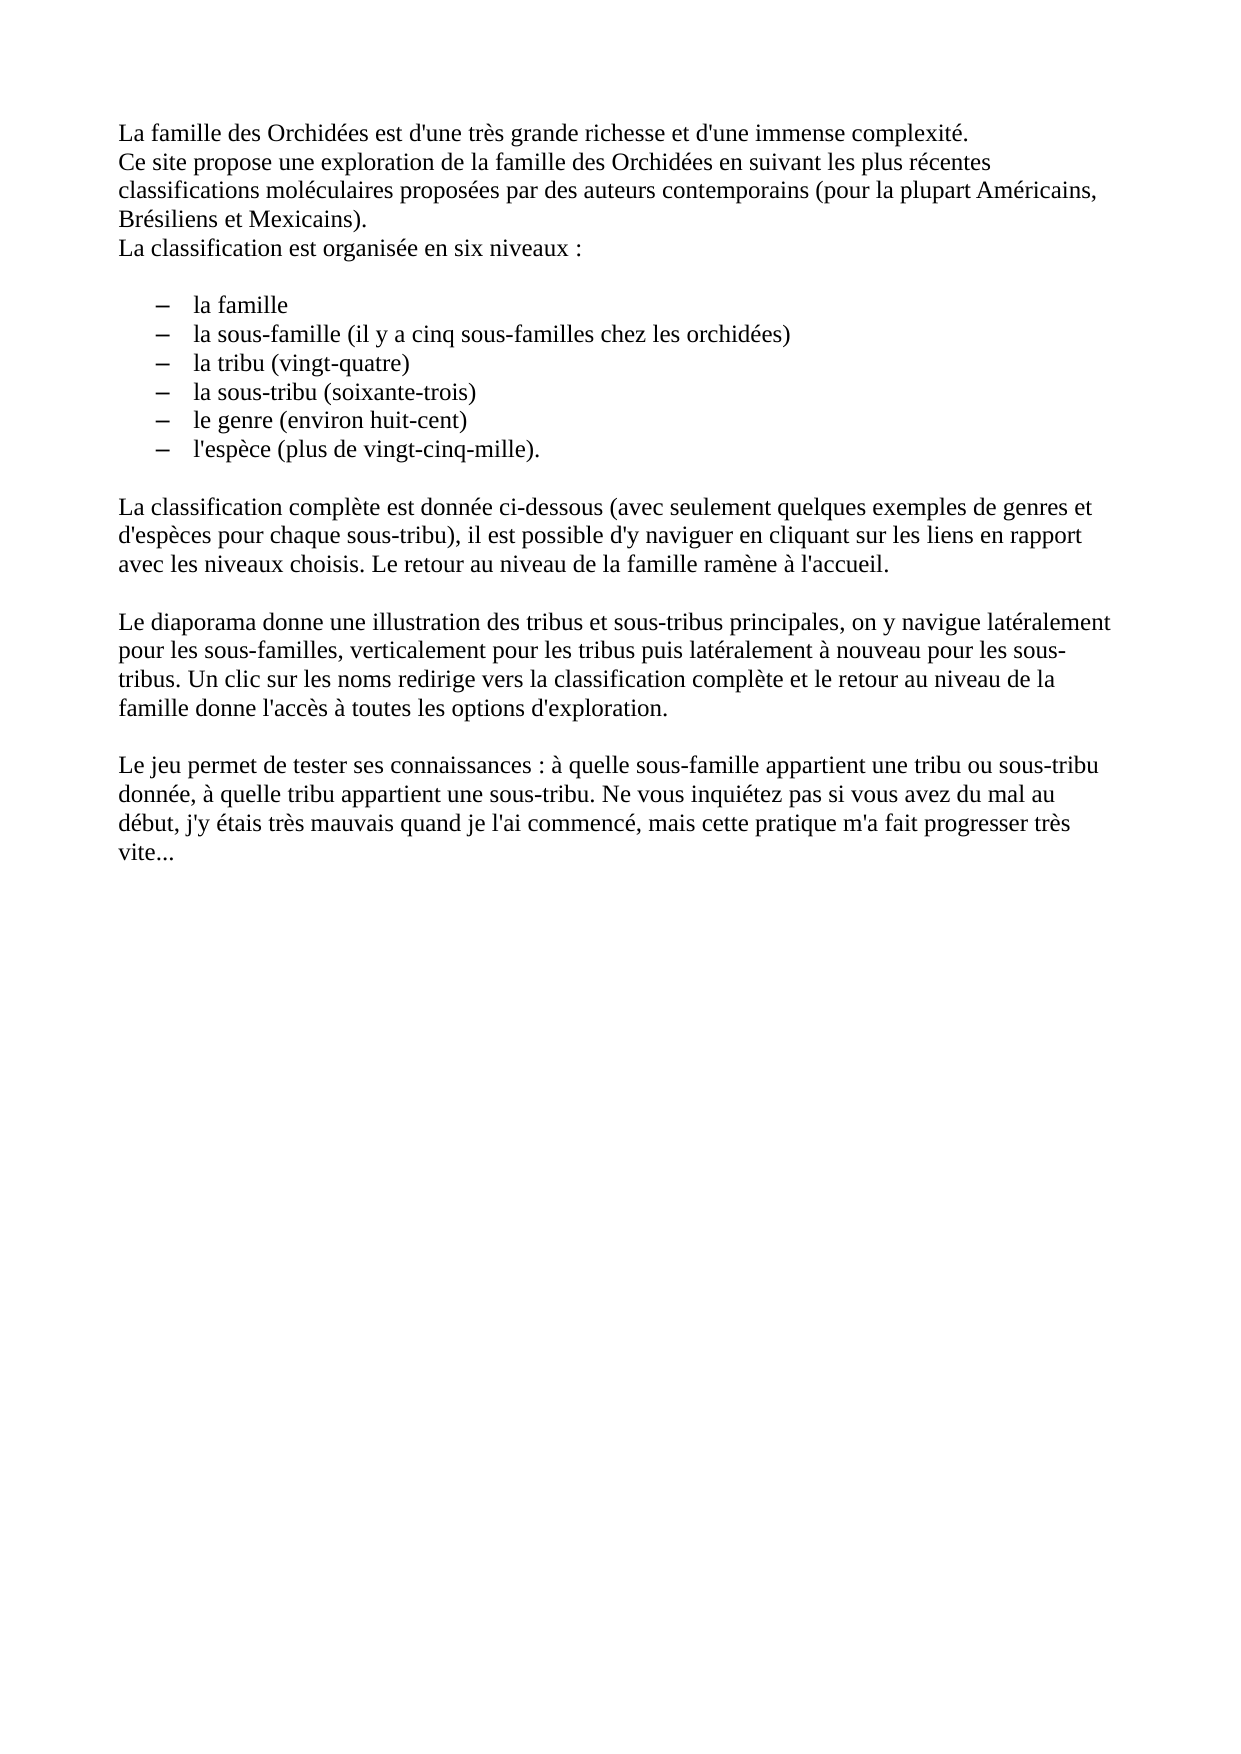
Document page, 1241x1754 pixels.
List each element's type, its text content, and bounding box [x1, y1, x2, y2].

list l'espèce (plus de vingt-cinq-mille). [156, 434, 1122, 463]
list la sous-tribu (soixante-trois) [156, 377, 1122, 406]
list la famille [156, 291, 1122, 319]
text La classification est organisée en six niveaux : [118, 233, 1122, 262]
text La classification complète est donnée ci-dessous (avec seulement quelques exemples de genres et d'espèces pour chaque sous-tribu), il est possible d'y naviguer en cliquant sur les liens en rapport avec les niveaux choisis. Le retour au niveau de la famille ramène à l'accueil. [118, 492, 1122, 578]
text La famille des Orchidées est d'une très grande richesse et d'une immense complexité. Ce site propose une exploration de la famille des Orchidées en suivant les plus récentes classifications moléculaires proposées par des auteurs contemporains (pour la plupart Américains, Brésiliens et Mexicains). [118, 118, 1122, 233]
list la tribu (vingt-quatre) [156, 348, 1122, 377]
text Le jeu permet de tester ses connaissances : à quelle sous-famille appartient une tribu ou sous-tribu donnée, à quelle tribu appartient une sous-tribu. Ne vous inquiétez pas si vous avez du mal au début, j'y étais très mauvais quand je l'ai commencé, mais cette pratique m'a fait progresser très vite... [118, 751, 1122, 866]
text Le diaporama donne une illustration des tribus et sous-tribus principales, on y navigue latéralement pour les sous-familles, verticalement pour les tribus puis latéralement à nouveau pour les sous-tribus. Un clic sur les noms redirige vers la classification complète et le retour au niveau de la famille donne l'accès à toutes les options d'exploration. [118, 607, 1122, 722]
list la sous-famille (il y a cinq sous-familles chez les orchidées) [156, 319, 1122, 348]
list le genre (environ huit-cent) [156, 406, 1122, 434]
